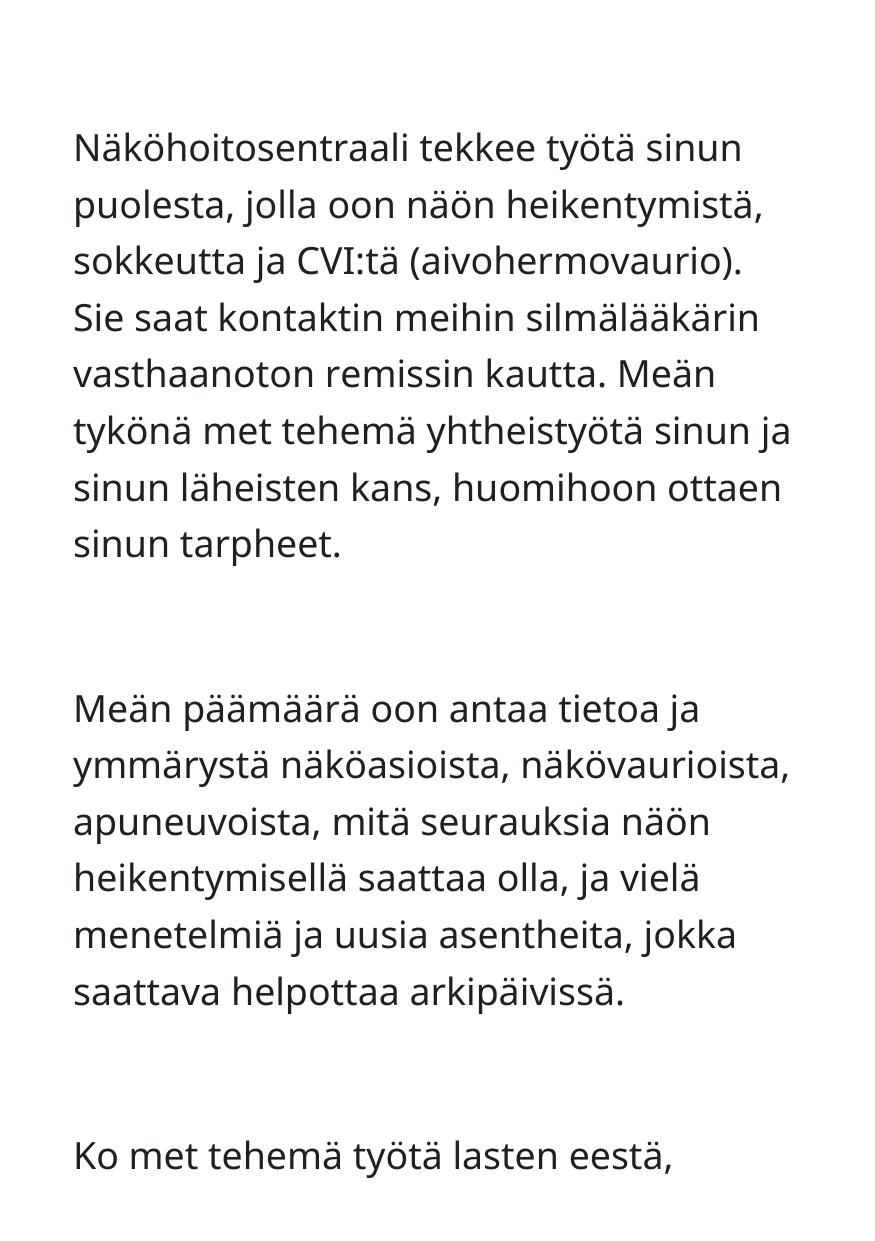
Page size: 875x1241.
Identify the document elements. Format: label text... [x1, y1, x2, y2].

text Meän päämäärä oon antaa tietoa ja ymmärystä näköasioista, näkövaurioista, apuneuvoista, mitä seurauksia näön heikentymisellä saattaa olla, ja vielä menetelmiä ja uusia asentheita, jokka saattava helpottaa arkipäivissä. [73, 682, 849, 1016]
text Näköhoitosentraali tekkee työtä sinun puolesta, jolla oon näön heikentymistä, sokkeutta ja CVI:tä (aivohermovaurio). Sie saat kontaktin meihin silmälääkärin vasthaanoton remissin kautta. Meän tykönä met tehemä yhtheistyötä sinun ja sinun läheisten kans, huomihoon ottaen sinun tarpheet. [73, 121, 799, 568]
text Ko met tehemä työtä lasten eestä, [73, 1129, 724, 1180]
